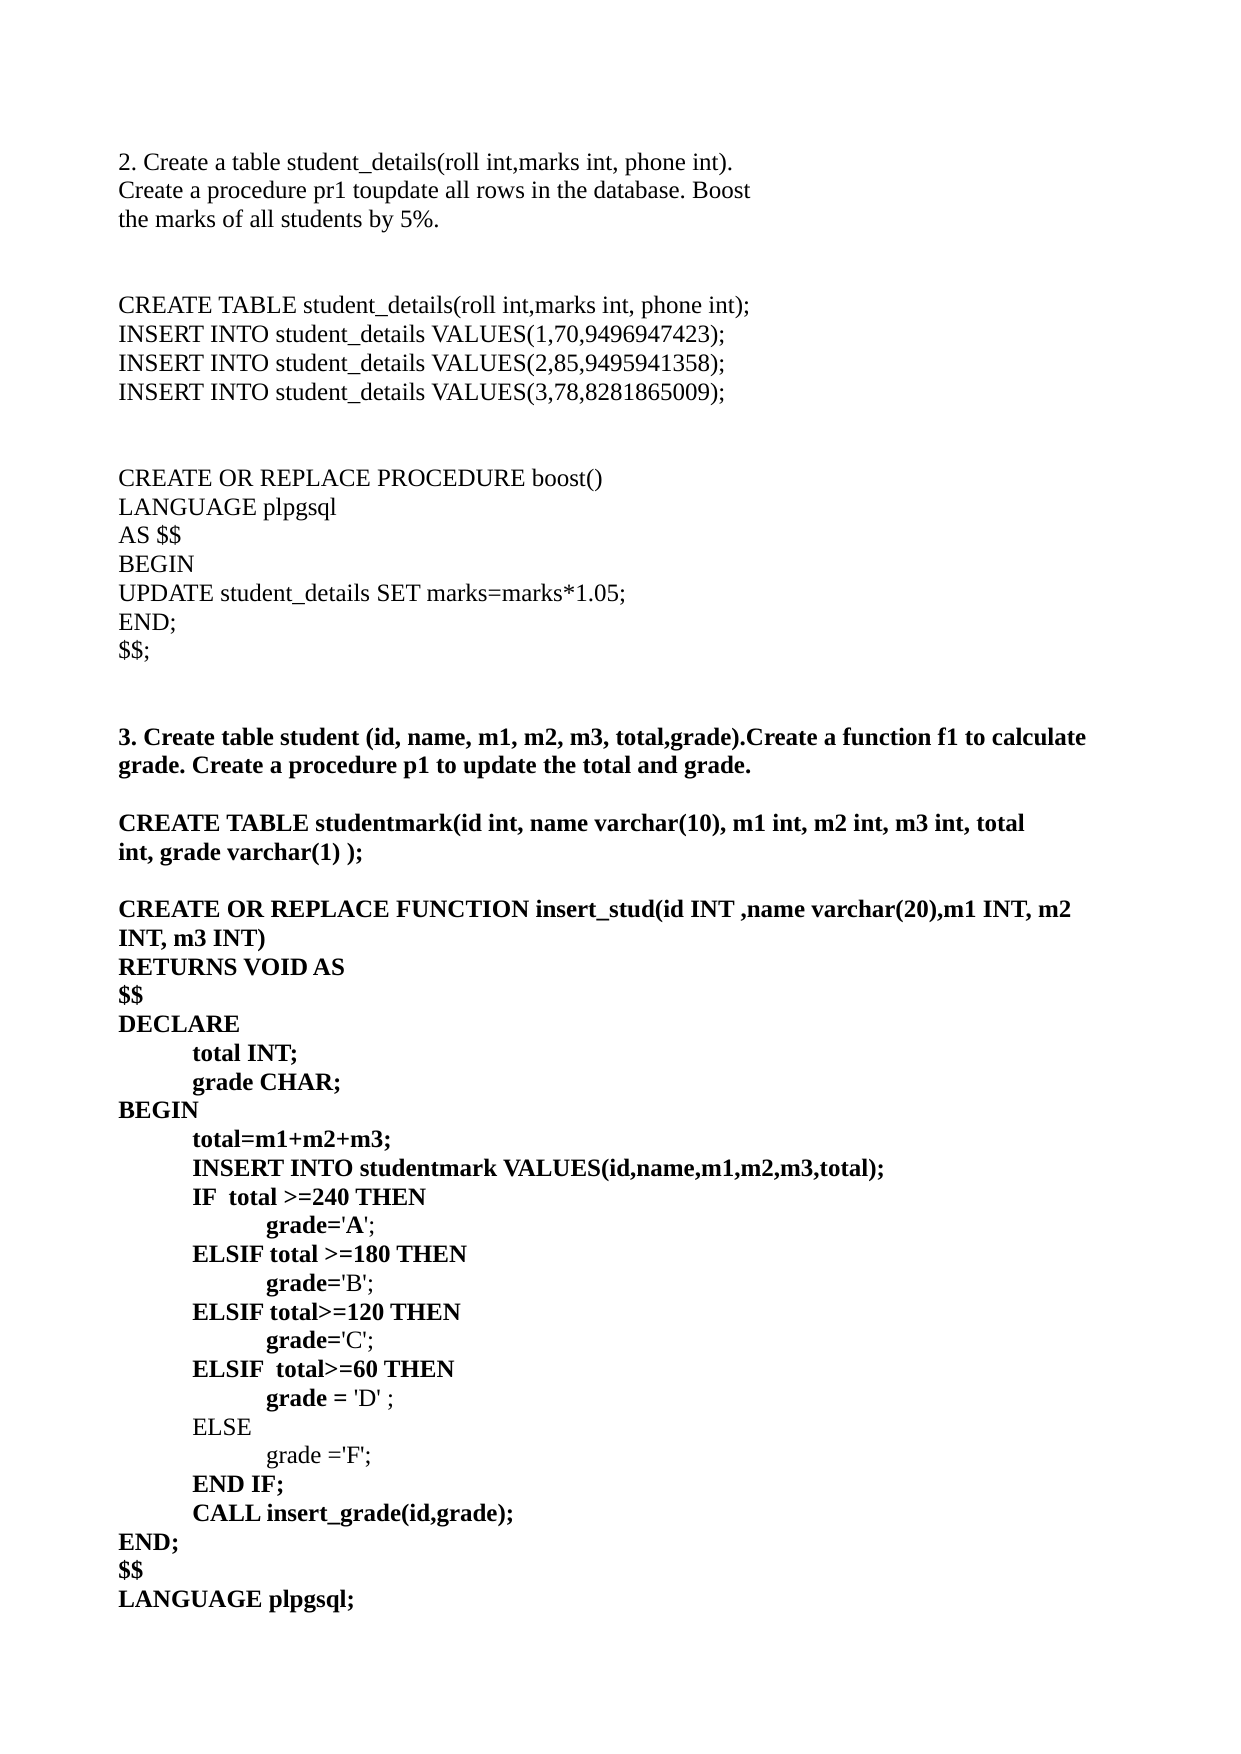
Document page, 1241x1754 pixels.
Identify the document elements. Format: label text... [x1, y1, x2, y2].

text DECLARE [118, 1009, 1122, 1038]
text total INT; [118, 1038, 1122, 1067]
text END; [118, 1527, 1122, 1556]
text grade ='F'; [118, 1441, 1122, 1469]
text int, grade varchar(1) ); [118, 837, 1122, 866]
text INSERT INTO studentmark VALUES(id,name,m1,m2,m3,total); [118, 1153, 1122, 1182]
text CALL insert_grade(id,grade); [118, 1498, 1122, 1527]
text BEGIN [118, 549, 1122, 578]
text 2. Create a table student_details(roll int,marks int, phone int). [118, 147, 1122, 176]
text END; [118, 607, 1122, 636]
text the marks of all students by 5%. [118, 204, 1122, 233]
text ELSIF total>=60 THEN [118, 1354, 1122, 1383]
text UPDATE student_details SET marks=marks*1.05; [118, 578, 1122, 607]
text ELSIF total >=180 THEN [118, 1239, 1122, 1268]
text INSERT INTO student_details VALUES(2,85,9495941358); [118, 348, 1122, 377]
text CREATE OR REPLACE FUNCTION insert_stud(id INT ,name varchar(20),m1 INT, m2 INT, m3 INT) [118, 894, 1122, 952]
text RETURNS VOID AS $$ [118, 952, 1122, 1009]
text grade CHAR; [118, 1067, 1122, 1096]
text 3. Create table student (id, name, m1, m2, m3, total,grade).Create a function f1 to calculate grade. Create a procedure p1 to update the total and grade. [118, 722, 1122, 779]
text IF total >=240 THEN [118, 1182, 1122, 1211]
text grade='B'; [118, 1268, 1122, 1297]
text CREATE TABLE student_details(roll int,marks int, phone int); [118, 291, 1122, 319]
text BEGIN [118, 1096, 1122, 1124]
text grade='C'; [118, 1326, 1122, 1354]
text LANGUAGE plpgsql; [118, 1584, 1122, 1613]
text $$ [118, 1556, 1122, 1584]
text Create a procedure pr1 toupdate all rows in the database. Boost [118, 176, 1122, 204]
text INSERT INTO student_details VALUES(1,70,9496947423); [118, 319, 1122, 348]
text END IF; [118, 1469, 1122, 1498]
text $$; [118, 636, 1122, 664]
text grade='A'; [118, 1211, 1122, 1239]
text LANGUAGE plpgsql [118, 492, 1122, 521]
text ELSE [118, 1412, 1122, 1441]
text INSERT INTO student_details VALUES(3,78,8281865009); [118, 377, 1122, 406]
text CREATE OR REPLACE PROCEDURE boost() [118, 463, 1122, 492]
text CREATE TABLE studentmark(id int, name varchar(10), m1 int, m2 int, m3 int, total [118, 808, 1122, 837]
text grade = 'D' ; [118, 1383, 1122, 1412]
text AS $$ [118, 521, 1122, 549]
text ELSIF total>=120 THEN [118, 1297, 1122, 1326]
text total=m1+m2+m3; [118, 1124, 1122, 1153]
